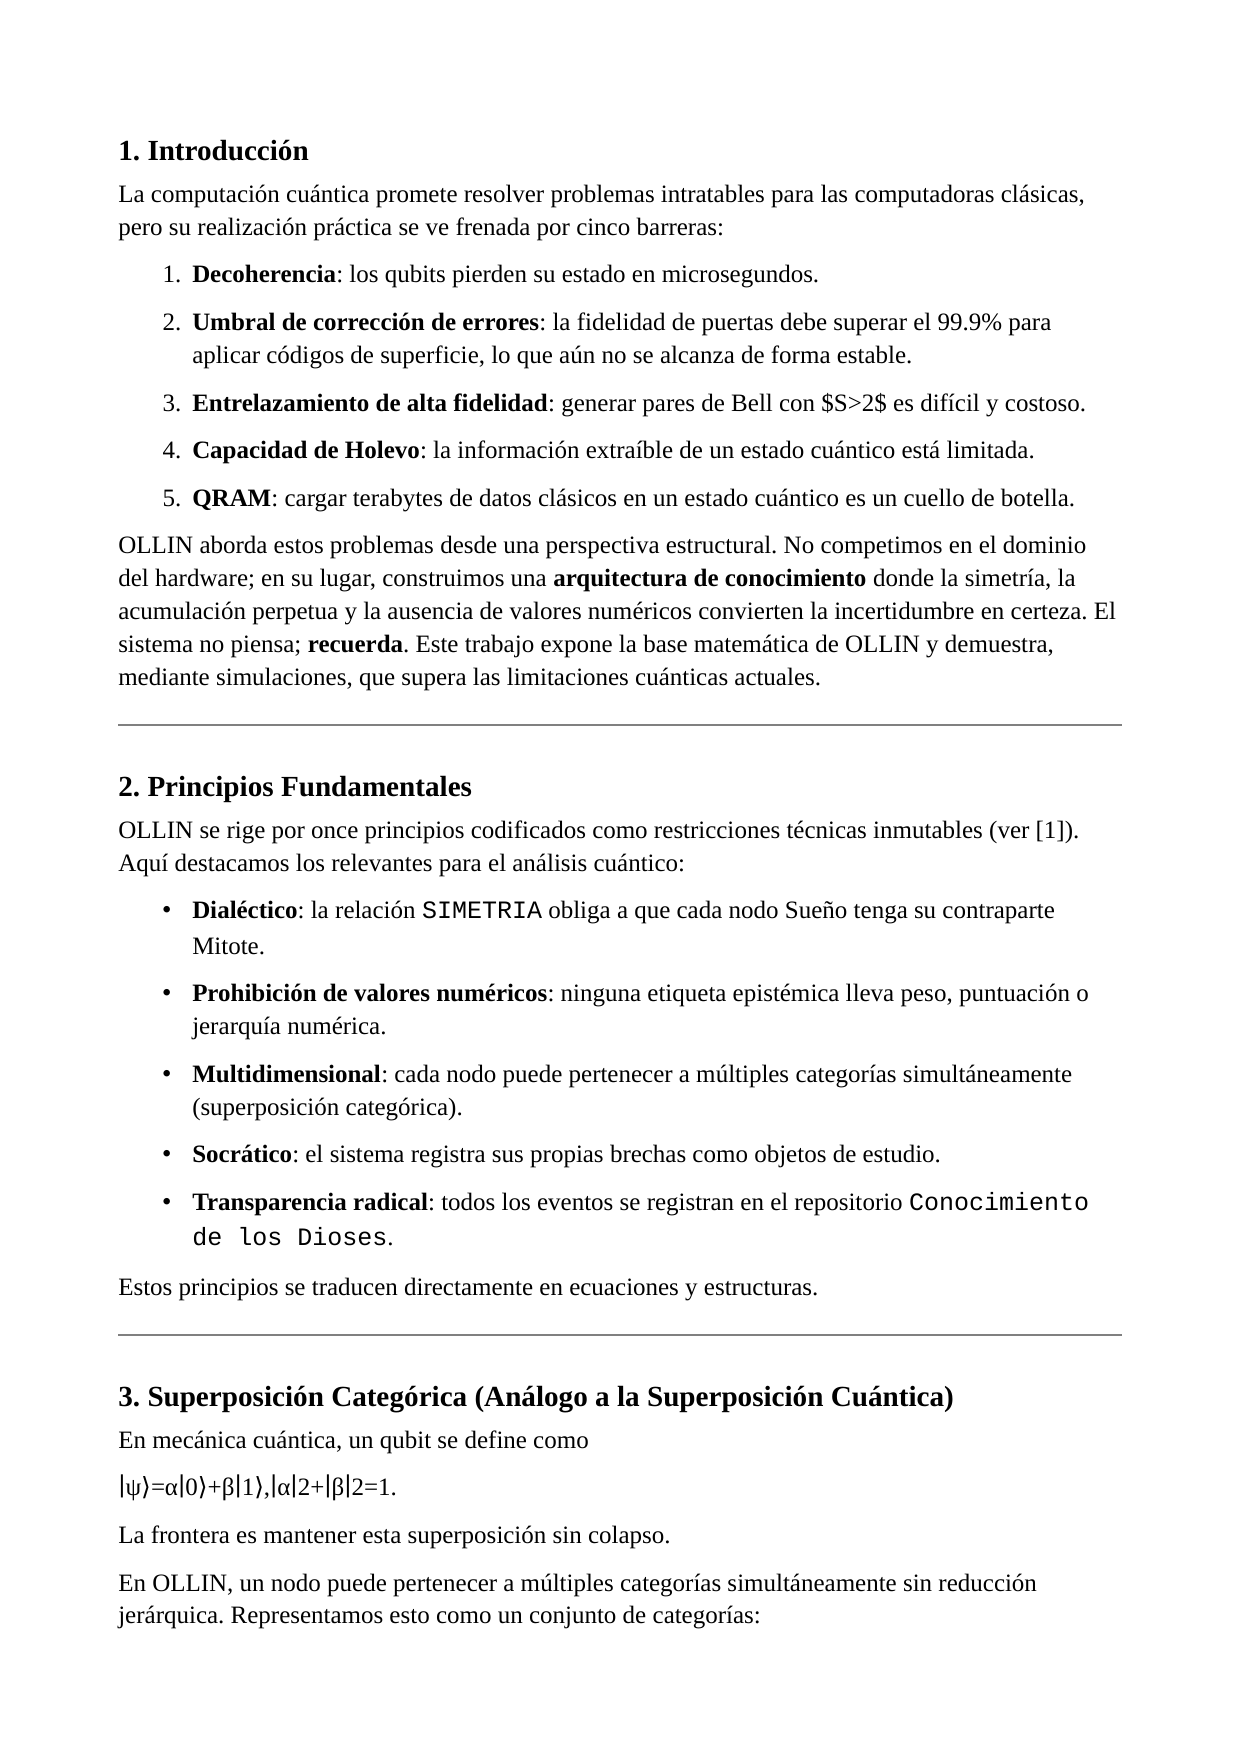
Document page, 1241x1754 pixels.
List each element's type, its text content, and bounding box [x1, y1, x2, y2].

text La computación cuántica promete resolver problemas intratables para las computadoras clásicas, pero su realización práctica se ve frenada por cinco barreras: [118, 179, 1122, 241]
list Capacidad de Holevo: la información extraíble de un estado cuántico está limitada. [162, 435, 1122, 464]
list Transparencia radical: todos los eventos se registran en el repositorio Conocimiento de los Dioses. [162, 1187, 1122, 1253]
subtitle 1. Introducción [118, 133, 1122, 166]
text Estos principios se traducen directamente en ecuaciones y estructuras. [118, 1272, 1122, 1301]
text OLLIN aborda estos problemas desde una perspectiva estructural. No competimos en el dominio del hardware; en su lugar, construimos una arquitectura de conocimiento donde la simetría, la acumulación perpetua y la ausencia de valores numéricos convierten la incertidumbre en certeza. El sistema no piensa; recuerda. Este trabajo expone la base matemática de OLLIN y demuestra, mediante simulaciones, que supera las limitaciones cuánticas actuales. [118, 530, 1122, 691]
text En mecánica cuántica, un qubit se define como [118, 1425, 1122, 1453]
list Decoherencia: los qubits pierden su estado en microsegundos. [162, 259, 1122, 288]
text La frontera es mantener esta superposición sin colapso. [118, 1520, 1122, 1549]
text OLLIN se rige por once principios codificados como restricciones técnicas inmutables (ver [1]). Aquí destacamos los relevantes para el análisis cuántico: [118, 815, 1122, 877]
list Socrático: el sistema registra sus propias brechas como objetos de estudio. [162, 1139, 1122, 1168]
list Multidimensional: cada nodo puede pertenecer a múltiples categorías simultáneamente (superposición categórica). [162, 1059, 1122, 1121]
subtitle 2. Principios Fundamentales [118, 769, 1122, 802]
list Umbral de corrección de errores: la fidelidad de puertas debe superar el 99.9% para aplicar códigos de superficie, lo que aún no se alcanza de forma estable. [162, 307, 1122, 369]
list Dialéctico: la relación SIMETRIA obliga a que cada nodo Sueño tenga su contraparte Mitote. [162, 896, 1122, 959]
list QRAM: cargar terabytes de datos clásicos en un estado cuántico es un cuello de botella. [162, 483, 1122, 512]
subtitle 3. Superposición Categórica (Análogo a la Superposición Cuántica) [118, 1379, 1122, 1412]
list Entrelazamiento de alta fidelidad: generar pares de Bell con $S>2$ es difícil y costoso. [162, 388, 1122, 416]
text ∣ψ⟩=α∣0⟩+β∣1⟩,∣α∣2+∣β∣2=1. [118, 1472, 1122, 1501]
list Prohibición de valores numéricos: ninguna etiqueta epistémica lleva peso, puntuación o jerarquía numérica. [162, 978, 1122, 1040]
text En OLLIN, un nodo puede pertenecer a múltiples categorías simultáneamente sin reducción jerárquica. Representamos esto como un conjunto de categorías: [118, 1568, 1122, 1629]
